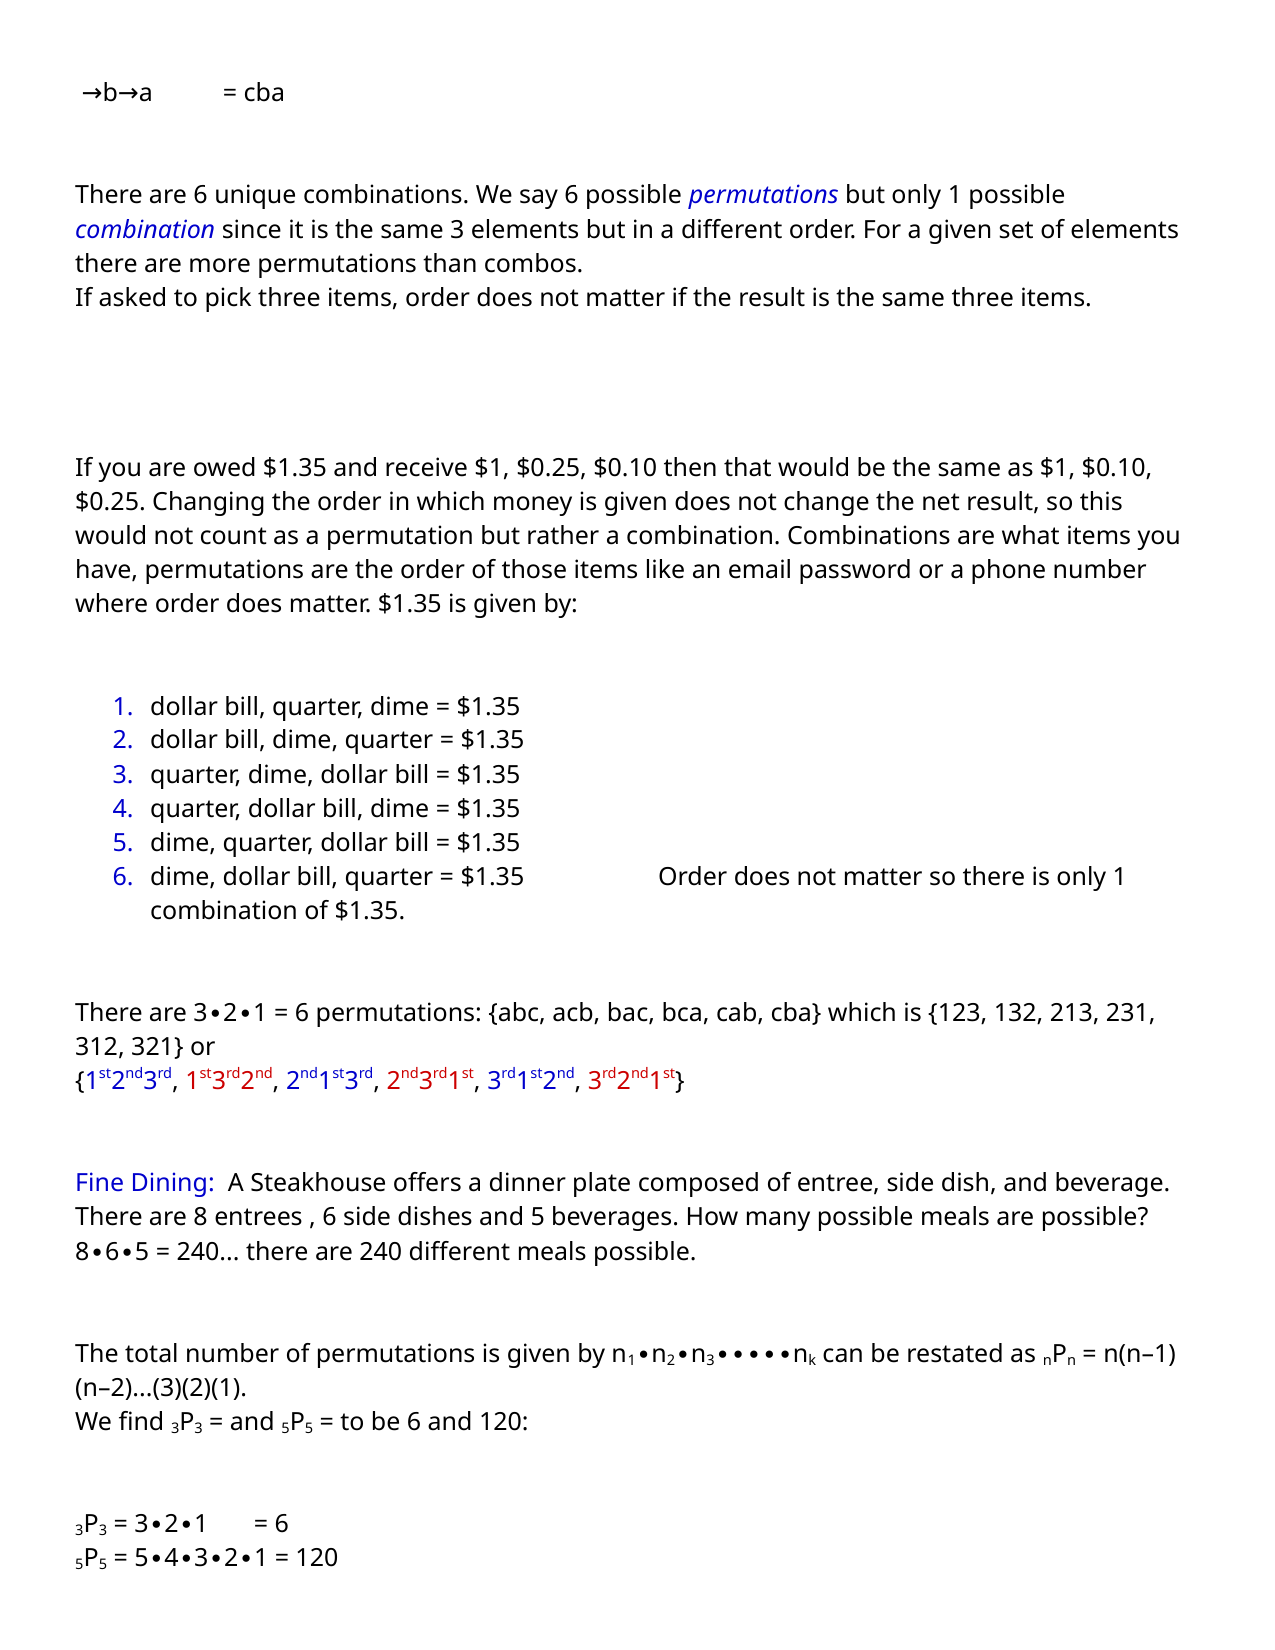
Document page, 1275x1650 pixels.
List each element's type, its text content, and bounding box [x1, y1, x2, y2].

text Fine Dining: A Steakhouse offers a dinner plate composed of entree, side dish, and beverage. There are 8 entrees , 6 side dishes and 5 beverages. How many possible meals are possible? 8∙6∙5 = 240... there are 240 different meals possible. [75, 1165, 1200, 1267]
list dime, dollar bill, quarter = $1.35 Order does not matter so there is only 1 combination of $1.35. [112, 858, 1200, 927]
list quarter, dime, dollar bill = $1.35 [112, 756, 1200, 790]
list dime, quarter, dollar bill = $1.35 [112, 824, 1200, 858]
text 5P5 = 5∙4∙3∙2∙1 = 120 [75, 1540, 1200, 1574]
text There are 3∙2∙1 = 6 permutations: {abc, acb, bac, bca, cab, cba} which is {123, 132, 213, 231, 312, 321} or [75, 995, 1200, 1063]
list dollar bill, quarter, dime = $1.35 [112, 688, 1200, 722]
text There are 6 unique combinations. We say 6 possible permutations but only 1 possible combination since it is the same 3 elements but in a different order. For a given set of elements there are more permutations than combos. [75, 177, 1200, 279]
text The total number of permutations is given by n1∙n2∙n3∙∙∙∙∙nk can be restated as nPn = n(n–1)(n–2)...(3)(2)(1). [75, 1335, 1200, 1403]
text If you are owed $1.35 and receive $1, $0.25, $0.10 then that would be the same as $1, $0.10, $0.25. Changing the order in which money is given does not change the net result, so this would not count as a permutation but rather a combination. Combinations are what items you have, permutations are the order of those items like an email password or a phone number where order does matter. $1.35 is given by: [75, 450, 1200, 620]
text We find 3P3 = and 5P5 = to be 6 and 120: [75, 1403, 1200, 1437]
text If asked to pick three items, order does not matter if the result is the same three items. [75, 279, 1200, 313]
text {1st2nd3rd, 1st3rd2nd, 2nd1st3rd, 2nd3rd1st, 3rd1st2nd, 3rd2nd1st} [75, 1063, 1200, 1097]
list dollar bill, dime, quarter = $1.35 [112, 722, 1200, 756]
text 3P3 = 3∙2∙1 = 6 [75, 1506, 1200, 1540]
text →b→a = cba [75, 75, 1200, 109]
list quarter, dollar bill, dime = $1.35 [112, 790, 1200, 824]
